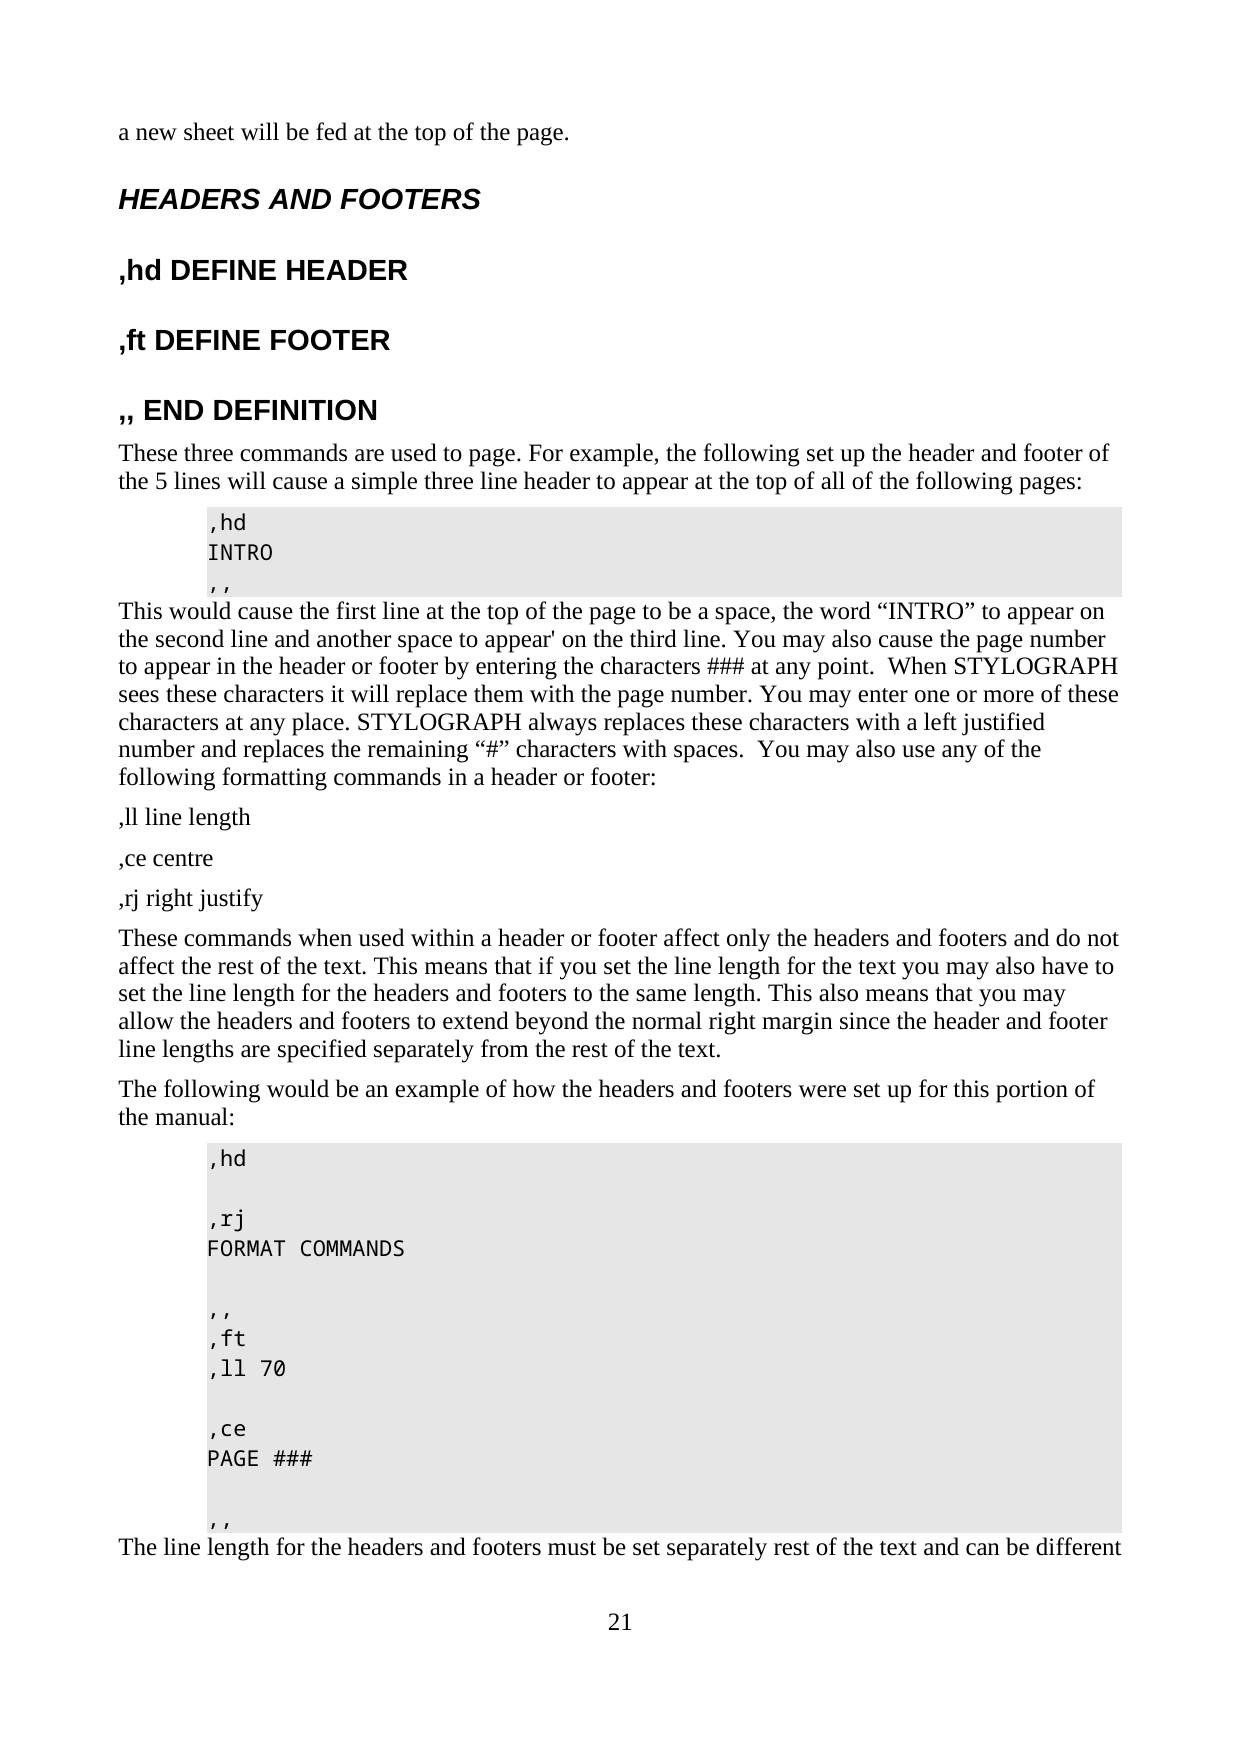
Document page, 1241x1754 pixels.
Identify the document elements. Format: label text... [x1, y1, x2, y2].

text ,ce centre [118, 844, 1122, 871]
text ,, [207, 567, 1122, 597]
text ,, [207, 1293, 1122, 1323]
text ,ft [207, 1323, 1122, 1353]
text ,, [207, 1503, 1122, 1533]
text ,ll 70 [207, 1353, 1122, 1383]
text The following would be an example of how the headers and footers were set up for this portion of the manual: [118, 1075, 1122, 1131]
text These three commands are used to page. For example, the following set up the header and footer of the 5 lines will cause a simple three line header to appear at the top of all of the following pages: [118, 439, 1122, 494]
text a new sheet will be fed at the top of the page. [118, 118, 1122, 146]
subtitle ,hd DEFINE HEADER [118, 253, 1122, 286]
text This would cause the first line at the top of the page to be a space, the word “INTRO” to appear on the second line and another space to appear' on the third line. You may also cause the page number to appear in the header or footer by entering the characters ### at any point. When STYLOGRAPH sees these characters it will replace them with the page number. You may enter one or more of these characters at any place. STYLOGRAPH always replaces these characters with a left justified number and replaces the remaining “#” characters with spaces. You may also use any of the following formatting commands in a header or footer: [118, 597, 1122, 791]
subtitle ,, END DEFINITION [118, 394, 1122, 427]
text ,rj [207, 1203, 1122, 1233]
subtitle HEADERS AND FOOTERS [118, 183, 1122, 216]
text ,ll line length [118, 803, 1122, 831]
text PAGE ### [207, 1443, 1122, 1473]
text INTRO [207, 537, 1122, 567]
text ,hd [207, 507, 1122, 537]
text These commands when used within a header or footer affect only the headers and footers and do not affect the rest of the text. This means that if you set the line length for the text you may also have to set the line length for the headers and footers to the same length. This also means that you may allow the headers and footers to extend beyond the normal right margin since the header and footer line lengths are specified separately from the rest of the text. [118, 924, 1122, 1063]
text ,rj right justify [118, 884, 1122, 912]
text FORMAT COMMANDS [207, 1233, 1122, 1263]
text ,hd [207, 1143, 1122, 1173]
subtitle ,ft DEFINE FOOTER [118, 324, 1122, 356]
text The line length for the headers and footers must be set separately rest of the text and can be different [118, 1533, 1122, 1561]
text ,ce [207, 1413, 1122, 1443]
